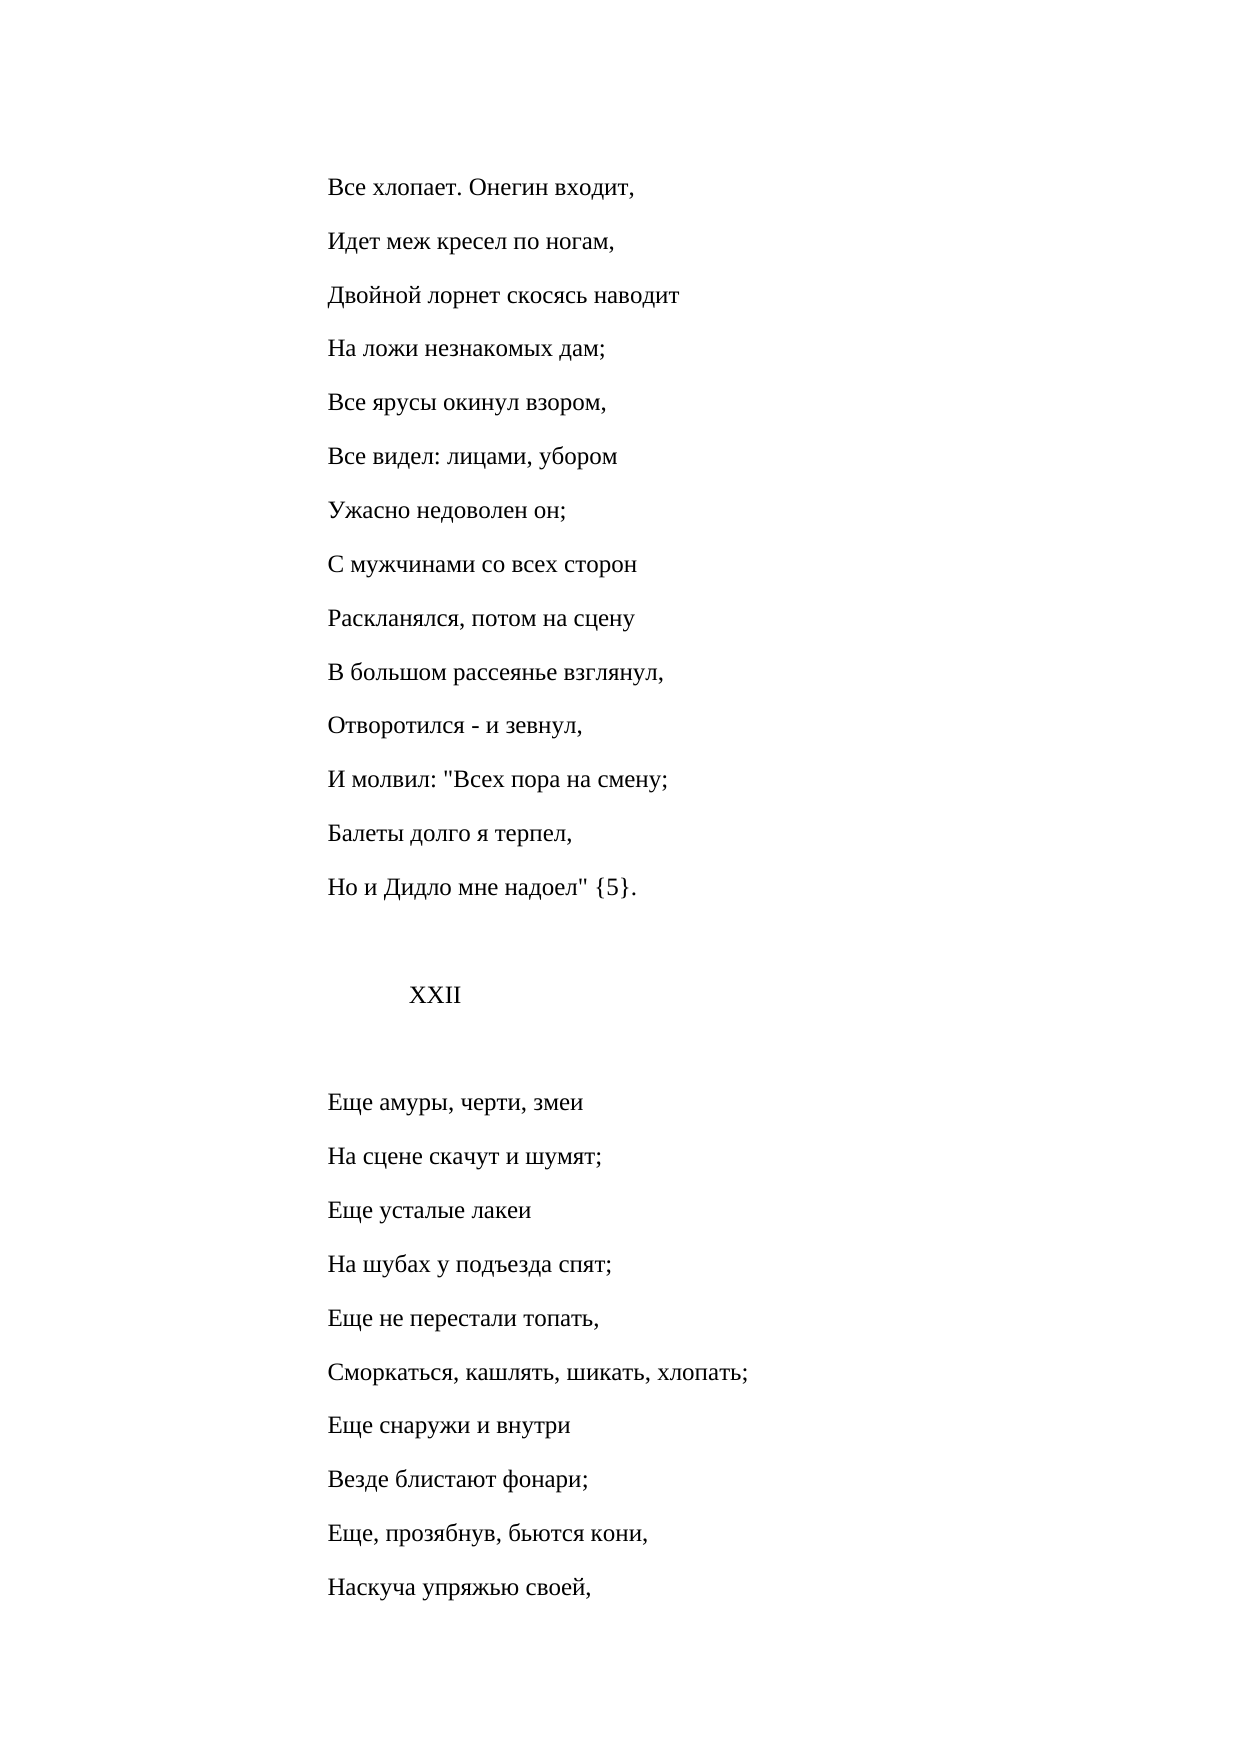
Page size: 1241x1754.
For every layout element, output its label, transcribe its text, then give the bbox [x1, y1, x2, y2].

text На сцене скачут и шумят; [177, 1141, 1152, 1170]
text На шубах у подъезда спят; [177, 1249, 1152, 1278]
text Еще амуры, черти, змеи [177, 1087, 1152, 1116]
text Все хлопает. Онегин входит, [177, 172, 1152, 201]
text Еще снаружи и внутри [177, 1411, 1152, 1439]
text Сморкаться, кашлять, шикать, хлопать; [177, 1357, 1152, 1386]
text Все ярусы окинул взором, [177, 387, 1152, 416]
text Но и Дидло мне надоел" {5}. [177, 872, 1152, 901]
text XXII [177, 980, 1152, 1008]
text Еще, прозябнув, бьются кони, [177, 1518, 1152, 1547]
text Раскланялся, потом на сцену [177, 603, 1152, 632]
text Везде блистают фонари; [177, 1464, 1152, 1493]
text Ужасно недоволен он; [177, 495, 1152, 524]
text Двойной лорнет скосясь наводит [177, 280, 1152, 308]
text Еще не перестали топать, [177, 1303, 1152, 1332]
text Еще усталые лакеи [177, 1195, 1152, 1224]
text Отворотился - и зевнул, [177, 711, 1152, 739]
text В большом рассеянье взглянул, [177, 657, 1152, 685]
text Наскуча упряжью своей, [177, 1572, 1152, 1601]
text Идет меж кресел по ногам, [177, 226, 1152, 254]
text С мужчинами со всех сторон [177, 549, 1152, 578]
text Все видел: лицами, убором [177, 441, 1152, 470]
text И молвил: "Всех пора на смену; [177, 764, 1152, 793]
text Балеты долго я терпел, [177, 818, 1152, 847]
text На ложи незнакомых дам; [177, 333, 1152, 362]
